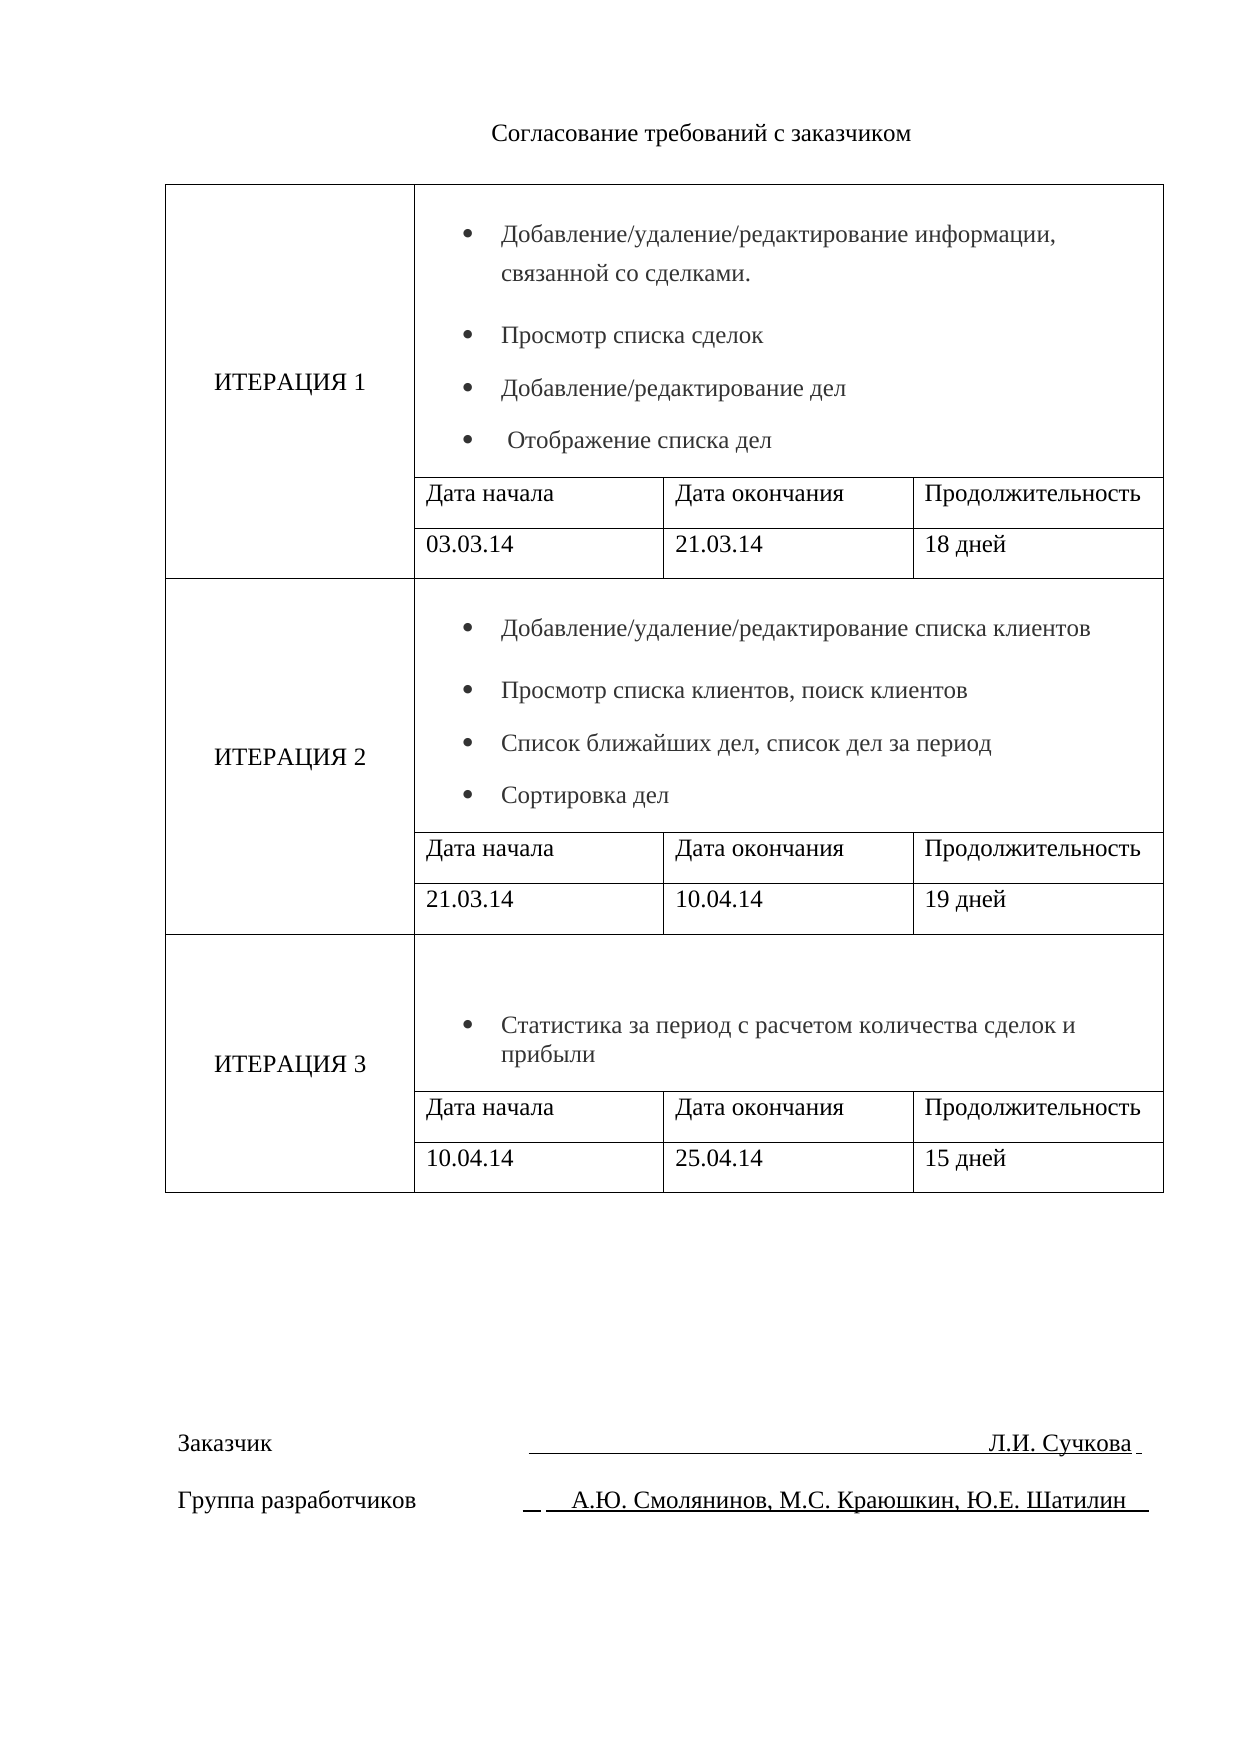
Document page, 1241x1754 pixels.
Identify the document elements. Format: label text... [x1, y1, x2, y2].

text Согласование требований с заказчиком [177, 118, 1152, 147]
table_cell 25.04.14 [664, 1143, 913, 1192]
table_header ИТЕРАЦИЯ 1 [166, 185, 414, 578]
table_cell 03.03.14 [415, 529, 663, 578]
table_cell Дата начала [415, 1092, 663, 1142]
table_cell Статистика за период с расчетом количества сделок и прибыли [415, 935, 1163, 1091]
table_header Добавление/удаление/редактирование информации, связанной со сделками. Просмотр списка сделок Добавление/редактирование дел Отображение списка дел [415, 185, 1163, 477]
text Заказчик Л.И. Сучкова [177, 1428, 1152, 1456]
table_cell 21.03.14 [415, 884, 663, 933]
table_cell 10.04.14 [664, 884, 913, 933]
table_cell Дата окончания [664, 1092, 913, 1142]
text Группа разработчиков А.Ю. Смолянинов, М.С. Краюшкин, Ю.Е. Шатилин [177, 1485, 1152, 1514]
table_cell Дата начала [415, 833, 663, 883]
table_cell ИТЕРАЦИЯ 3 [166, 935, 414, 1192]
table_cell Дата начала [415, 478, 663, 528]
table_cell Продолжительность [914, 1092, 1163, 1142]
table_cell Дата окончания [664, 478, 913, 528]
table_cell ИТЕРАЦИЯ 2 [166, 579, 414, 933]
table_cell Продолжительность [914, 833, 1163, 883]
table_cell Дата окончания [664, 833, 913, 883]
table_cell 15 дней [914, 1143, 1163, 1192]
table_cell Продолжительность [914, 478, 1163, 528]
table_cell 18 дней [914, 529, 1163, 578]
table_cell 19 дней [914, 884, 1163, 933]
table_cell Добавление/удаление/редактирование списка клиентов Просмотр списка клиентов, поиск клиентов Список ближайших дел, список дел за период Сортировка дел [415, 579, 1163, 832]
table_cell 10.04.14 [415, 1143, 663, 1192]
table_cell 21.03.14 [664, 529, 913, 578]
